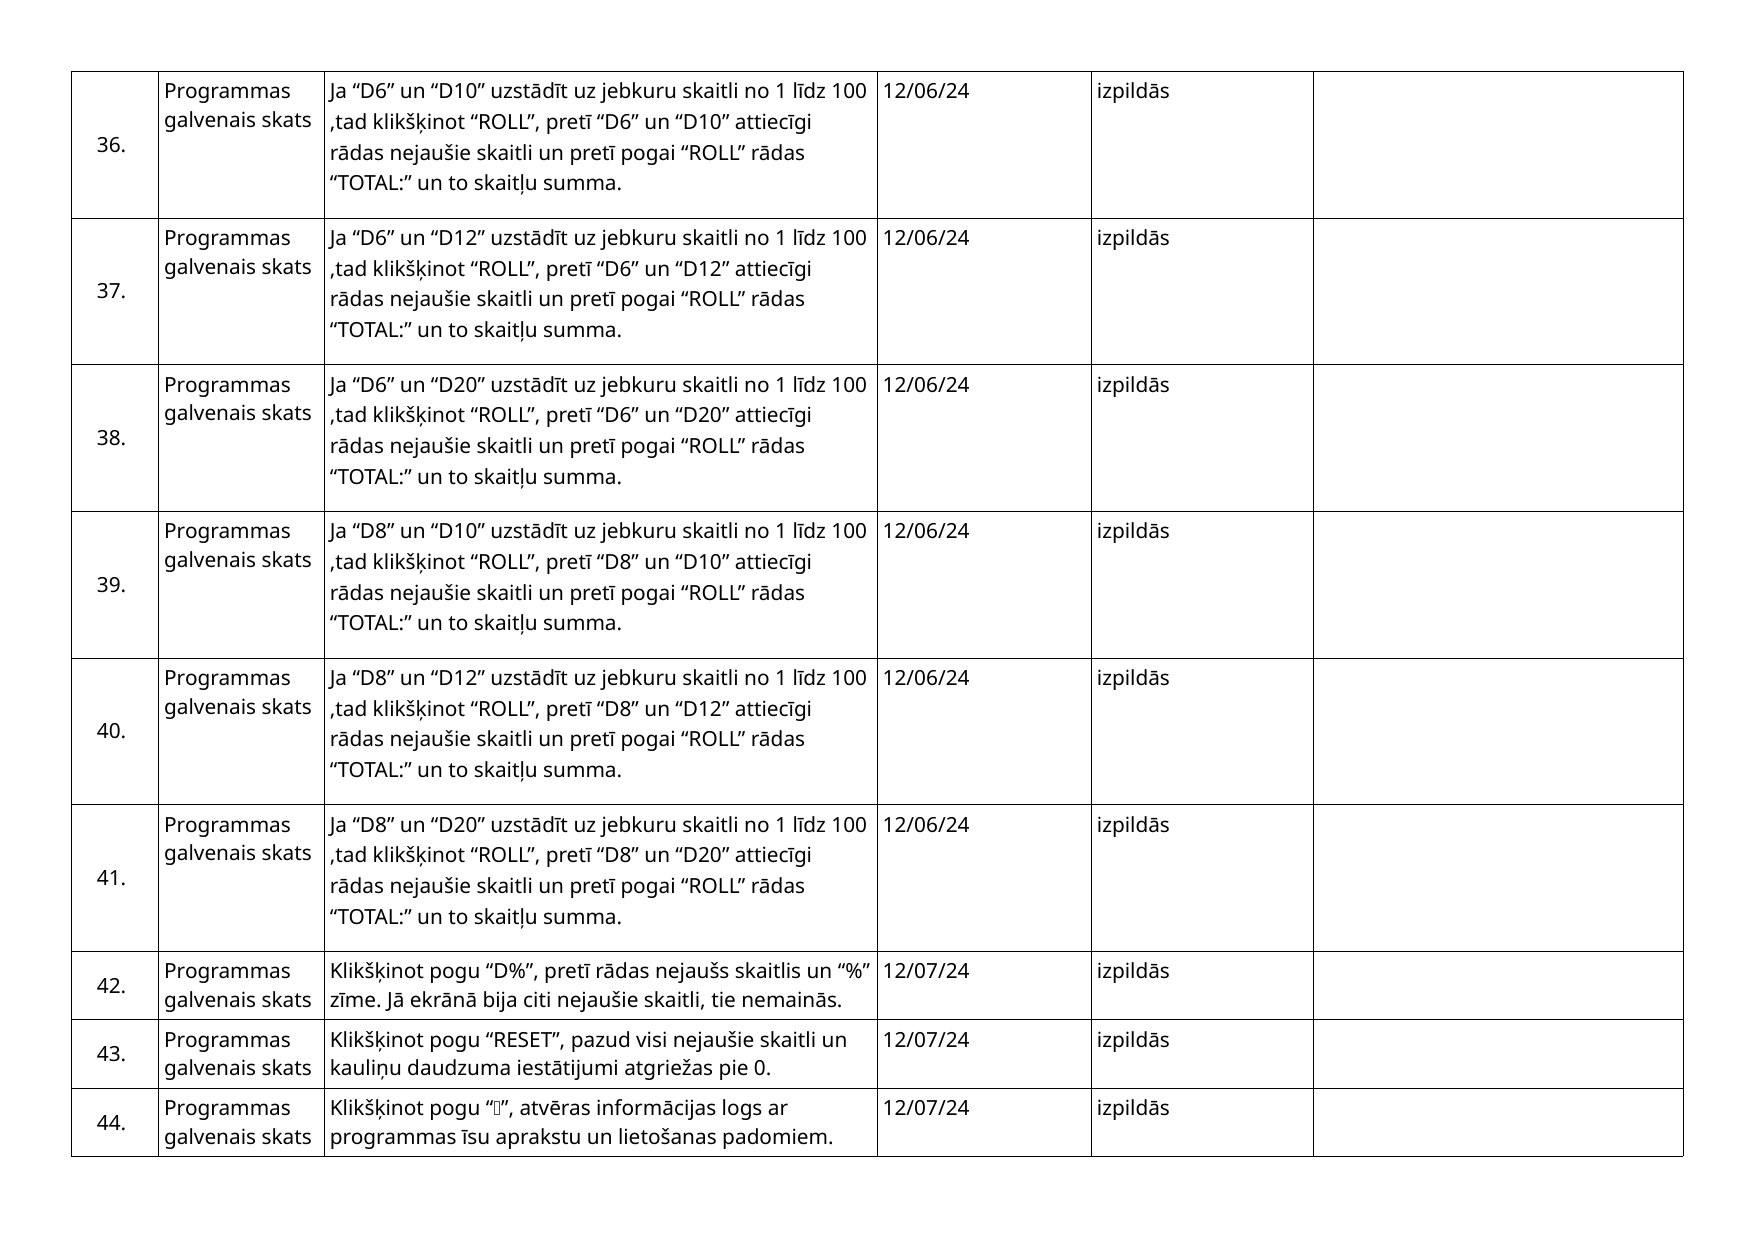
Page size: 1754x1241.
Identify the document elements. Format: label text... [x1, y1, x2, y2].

table_cell Klikšķinot pogu “i”, atvēras informācijas logs ar programmas īsu aprakstu un lietošanas padomiem. [325, 1089, 877, 1156]
table_cell [1314, 365, 1683, 511]
table_cell 06.12.24 [878, 72, 1091, 217]
table_cell [72, 512, 158, 657]
table_cell [1314, 805, 1683, 951]
table_cell Ja “D6” un “D12” uzstādīt uz jebkuru skaitli no 1 līdz 100 ,tad klikšķinot “ROLL”, pretī “D6” un “D12” attiecīgi rādas nejaušie skaitli un pretī pogai “ROLL” rādas “TOTAL:” un to skaitļu summa. [325, 219, 877, 364]
table_cell [72, 72, 158, 217]
table_cell Programmas galvenais skats [159, 952, 324, 1019]
table_cell Programmas galvenais skats [159, 1020, 324, 1088]
table_cell 06.12.24 [878, 512, 1091, 657]
table_cell Ja “D8” un “D12” uzstādīt uz jebkuru skaitli no 1 līdz 100 ,tad klikšķinot “ROLL”, pretī “D8” un “D12” attiecīgi rādas nejaušie skaitli un pretī pogai “ROLL” rādas “TOTAL:” un to skaitļu summa. [325, 659, 877, 804]
table_cell [1314, 72, 1683, 217]
table_cell Ja “D8” un “D10” uzstādīt uz jebkuru skaitli no 1 līdz 100 ,tad klikšķinot “ROLL”, pretī “D8” un “D10” attiecīgi rādas nejaušie skaitli un pretī pogai “ROLL” rādas “TOTAL:” un to skaitļu summa. [325, 512, 877, 657]
table_cell Programmas galvenais skats [159, 659, 324, 804]
table_cell [72, 1089, 158, 1156]
table_cell [1314, 952, 1683, 1019]
table_cell 07.12.24 [878, 1089, 1091, 1156]
table_cell izpildās [1092, 365, 1313, 511]
table_cell izpildās [1092, 512, 1313, 657]
table_cell [72, 952, 158, 1019]
table_cell [72, 365, 158, 511]
table_cell 06.12.24 [878, 659, 1091, 804]
table_cell [1314, 659, 1683, 804]
table_cell izpildās [1092, 1020, 1313, 1088]
table_cell izpildās [1092, 952, 1313, 1019]
table_cell Programmas galvenais skats [159, 365, 324, 511]
table_cell 06.12.24 [878, 365, 1091, 511]
table_cell [1314, 1089, 1683, 1156]
table_cell 06.12.24 [878, 219, 1091, 364]
table_cell Klikšķinot pogu “D%”, pretī rādas nejaušs skaitlis un “%” zīme. Jā ekrānā bija citi nejaušie skaitli, tie nemainās. [325, 952, 877, 1019]
table_cell [72, 219, 158, 364]
table_cell Programmas galvenais skats [159, 1089, 324, 1156]
table_cell [72, 659, 158, 804]
table_cell [72, 1020, 158, 1088]
table_cell izpildās [1092, 72, 1313, 217]
table_cell Programmas galvenais skats [159, 512, 324, 657]
table_cell Programmas galvenais skats [159, 219, 324, 364]
table_cell 07.12.24 [878, 952, 1091, 1019]
table_cell [72, 805, 158, 951]
table_cell Ja “D8” un “D20” uzstādīt uz jebkuru skaitli no 1 līdz 100 ,tad klikšķinot “ROLL”, pretī “D8” un “D20” attiecīgi rādas nejaušie skaitli un pretī pogai “ROLL” rādas “TOTAL:” un to skaitļu summa. [325, 805, 877, 951]
table_cell izpildās [1092, 805, 1313, 951]
table_cell Programmas galvenais skats [159, 805, 324, 951]
table_cell Klikšķinot pogu “RESET”, pazud visi nejaušie skaitli un kauliņu daudzuma iestātijumi atgriežas pie 0. [325, 1020, 877, 1088]
table_cell 06.12.24 [878, 805, 1091, 951]
table_cell Ja “D6” un “D20” uzstādīt uz jebkuru skaitli no 1 līdz 100 ,tad klikšķinot “ROLL”, pretī “D6” un “D20” attiecīgi rādas nejaušie skaitli un pretī pogai “ROLL” rādas “TOTAL:” un to skaitļu summa. [325, 365, 877, 511]
table_cell izpildās [1092, 1089, 1313, 1156]
table_cell [1314, 1020, 1683, 1088]
table_cell [1314, 512, 1683, 657]
table_cell Programmas galvenais skats [159, 72, 324, 217]
table_cell [1314, 219, 1683, 364]
table_cell izpildās [1092, 659, 1313, 804]
table_cell Ja “D6” un “D10” uzstādīt uz jebkuru skaitli no 1 līdz 100 ,tad klikšķinot “ROLL”, pretī “D6” un “D10” attiecīgi rādas nejaušie skaitli un pretī pogai “ROLL” rādas “TOTAL:” un to skaitļu summa. [325, 72, 877, 217]
table_cell izpildās [1092, 219, 1313, 364]
table_cell 07.12.24 [878, 1020, 1091, 1088]
